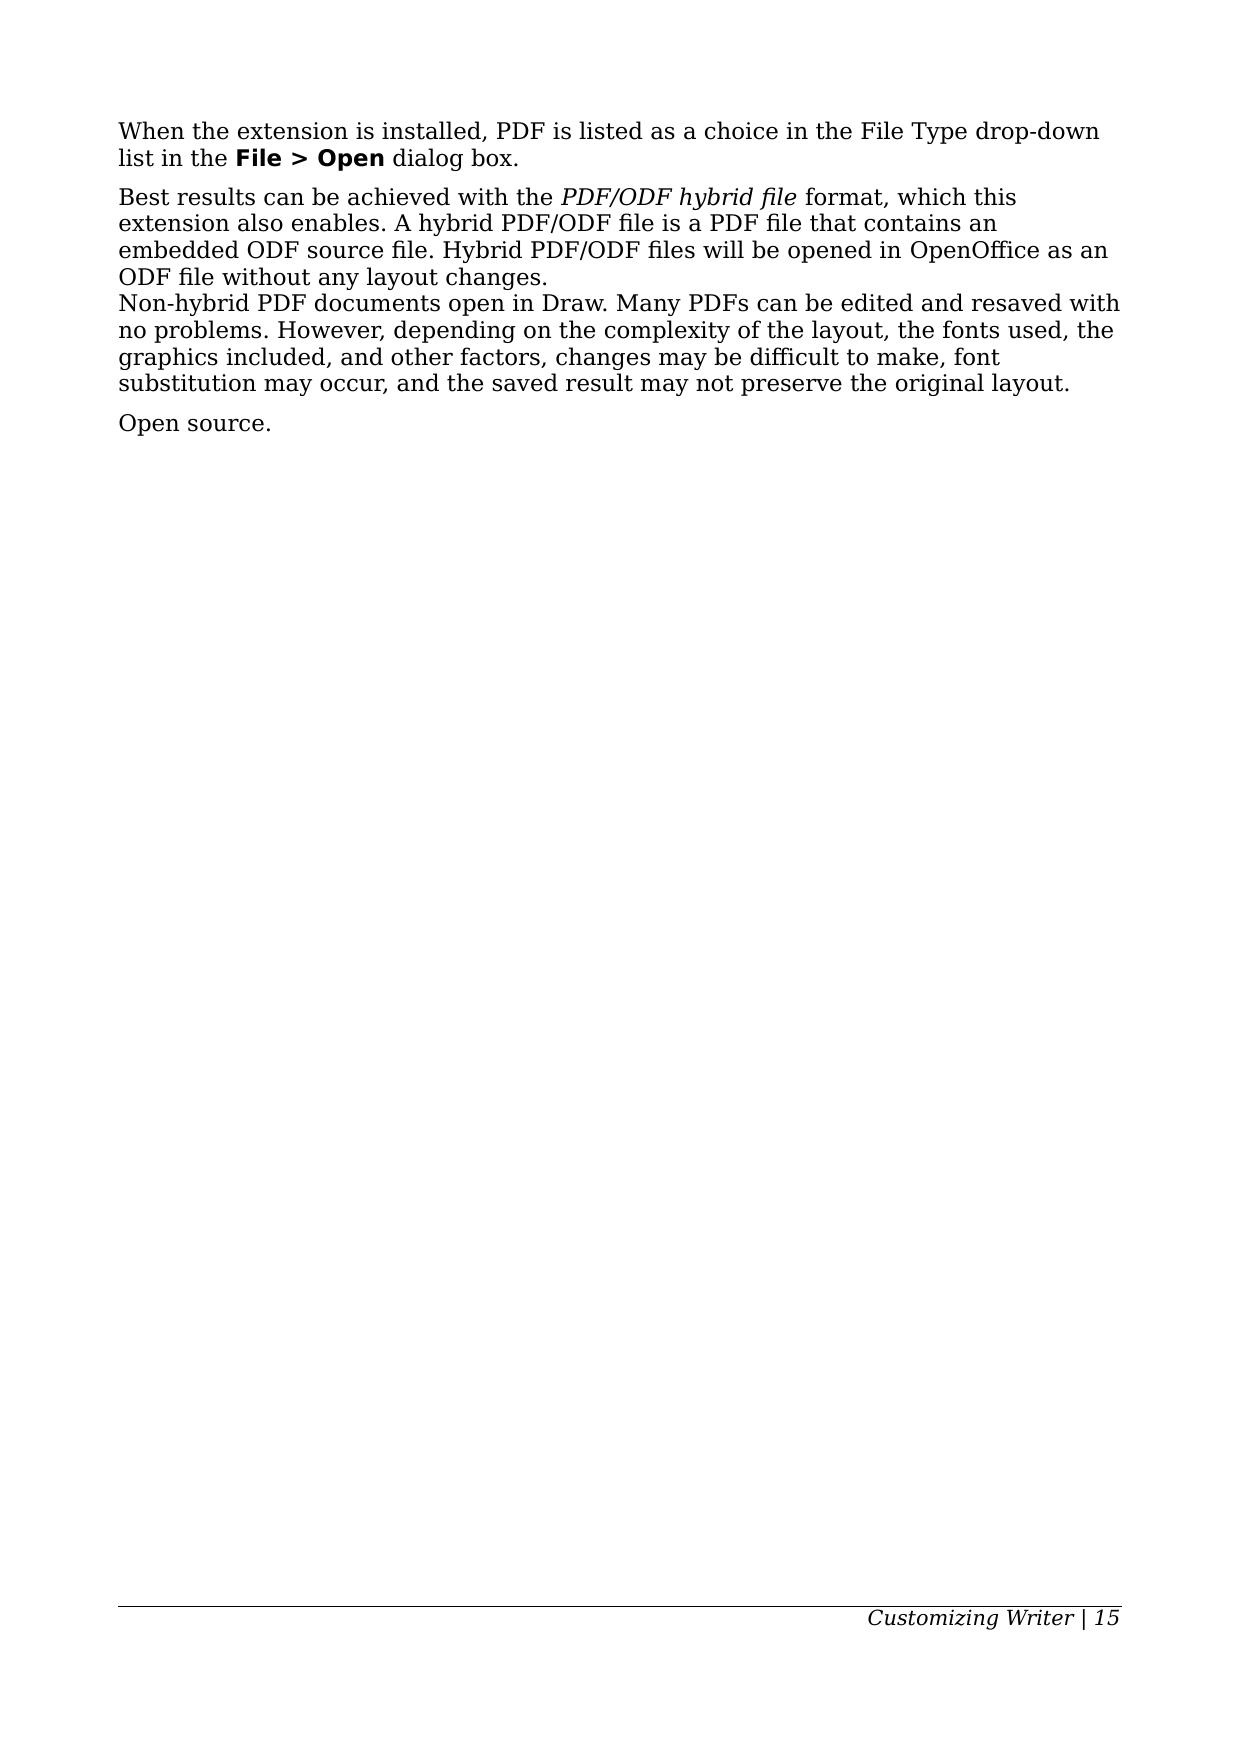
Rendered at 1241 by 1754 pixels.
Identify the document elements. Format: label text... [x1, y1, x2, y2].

text Non-hybrid PDF documents open in Draw. Many PDFs can be edited and resaved with no problems. However, depending on the complexity of the layout, the fonts used, the graphics included, and other factors, changes may be difficult to make, font substitution may occur, and the saved result may not preserve the original layout. [118, 291, 1122, 397]
text When the extension is installed, PDF is listed as a choice in the File Type drop-down list in the File > Open dialog box. [118, 118, 1122, 171]
text Best results can be achieved with the PDF/ODF hybrid file format, which this extension also enables. A hybrid PDF/ODF file is a PDF file that contains an embedded ODF source file. Hybrid PDF/ODF files will be opened in OpenOffice as an ODF file without any layout changes. [118, 184, 1122, 291]
text Open source. [118, 410, 1122, 436]
